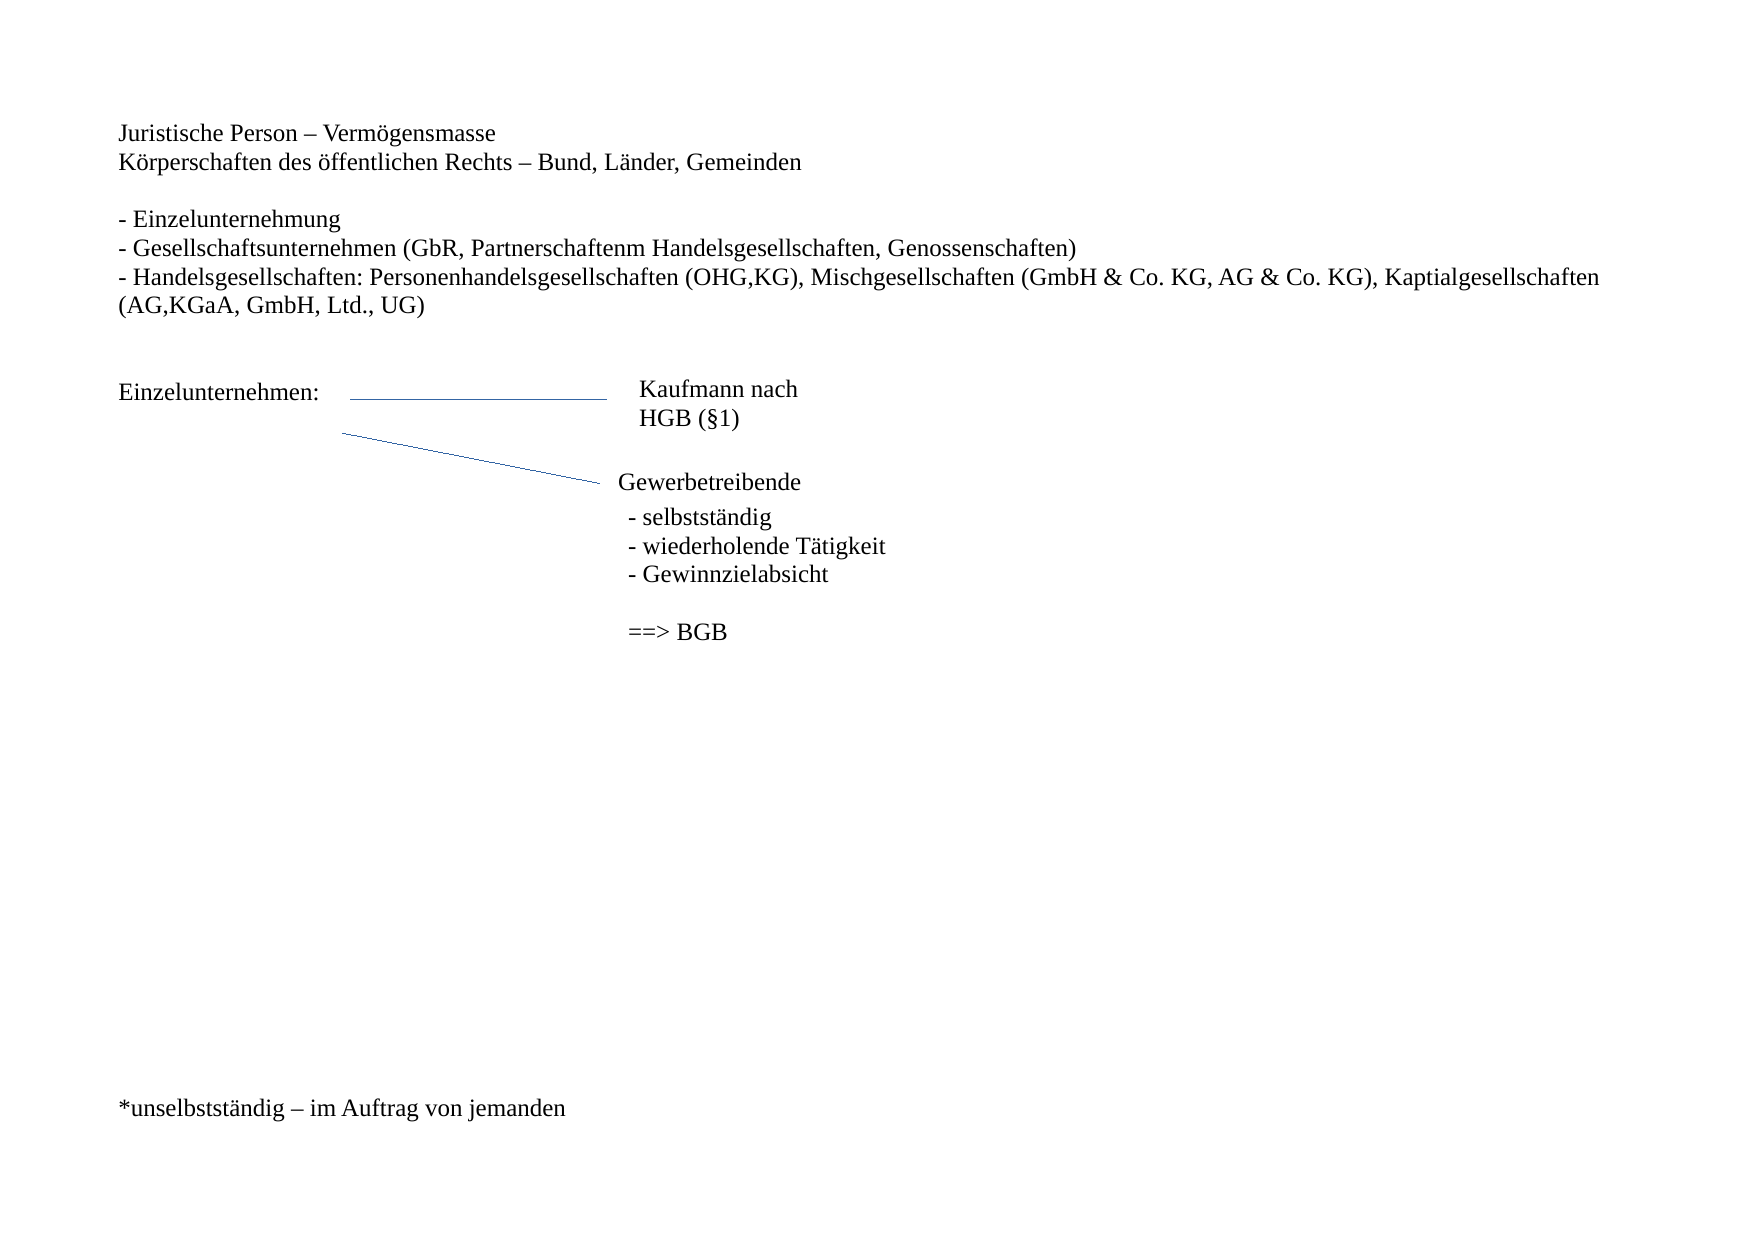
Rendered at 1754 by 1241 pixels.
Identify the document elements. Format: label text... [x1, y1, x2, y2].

text - Gesellschaftsunternehmen (GbR, Partnerschaftenm Handelsgesellschaften, Genossenschaften) [118, 233, 1636, 262]
text - Einzelunternehmung [118, 204, 1636, 233]
text Juristische Person – Vermögensmasse [118, 118, 1636, 147]
text Körperschaften des öffentlichen Rechts – Bund, Länder, Gemeinden [118, 147, 1636, 176]
text - Handelsgesellschaften: Personenhandelsgesellschaften (OHG,KG), Mischgesellschaften (GmbH & Co. KG, AG & Co. KG), Kaptialgesellschaften (AG,KGaA, GmbH, Ltd., UG) [118, 262, 1636, 319]
text Einzelunternehmen: [118, 377, 1636, 406]
